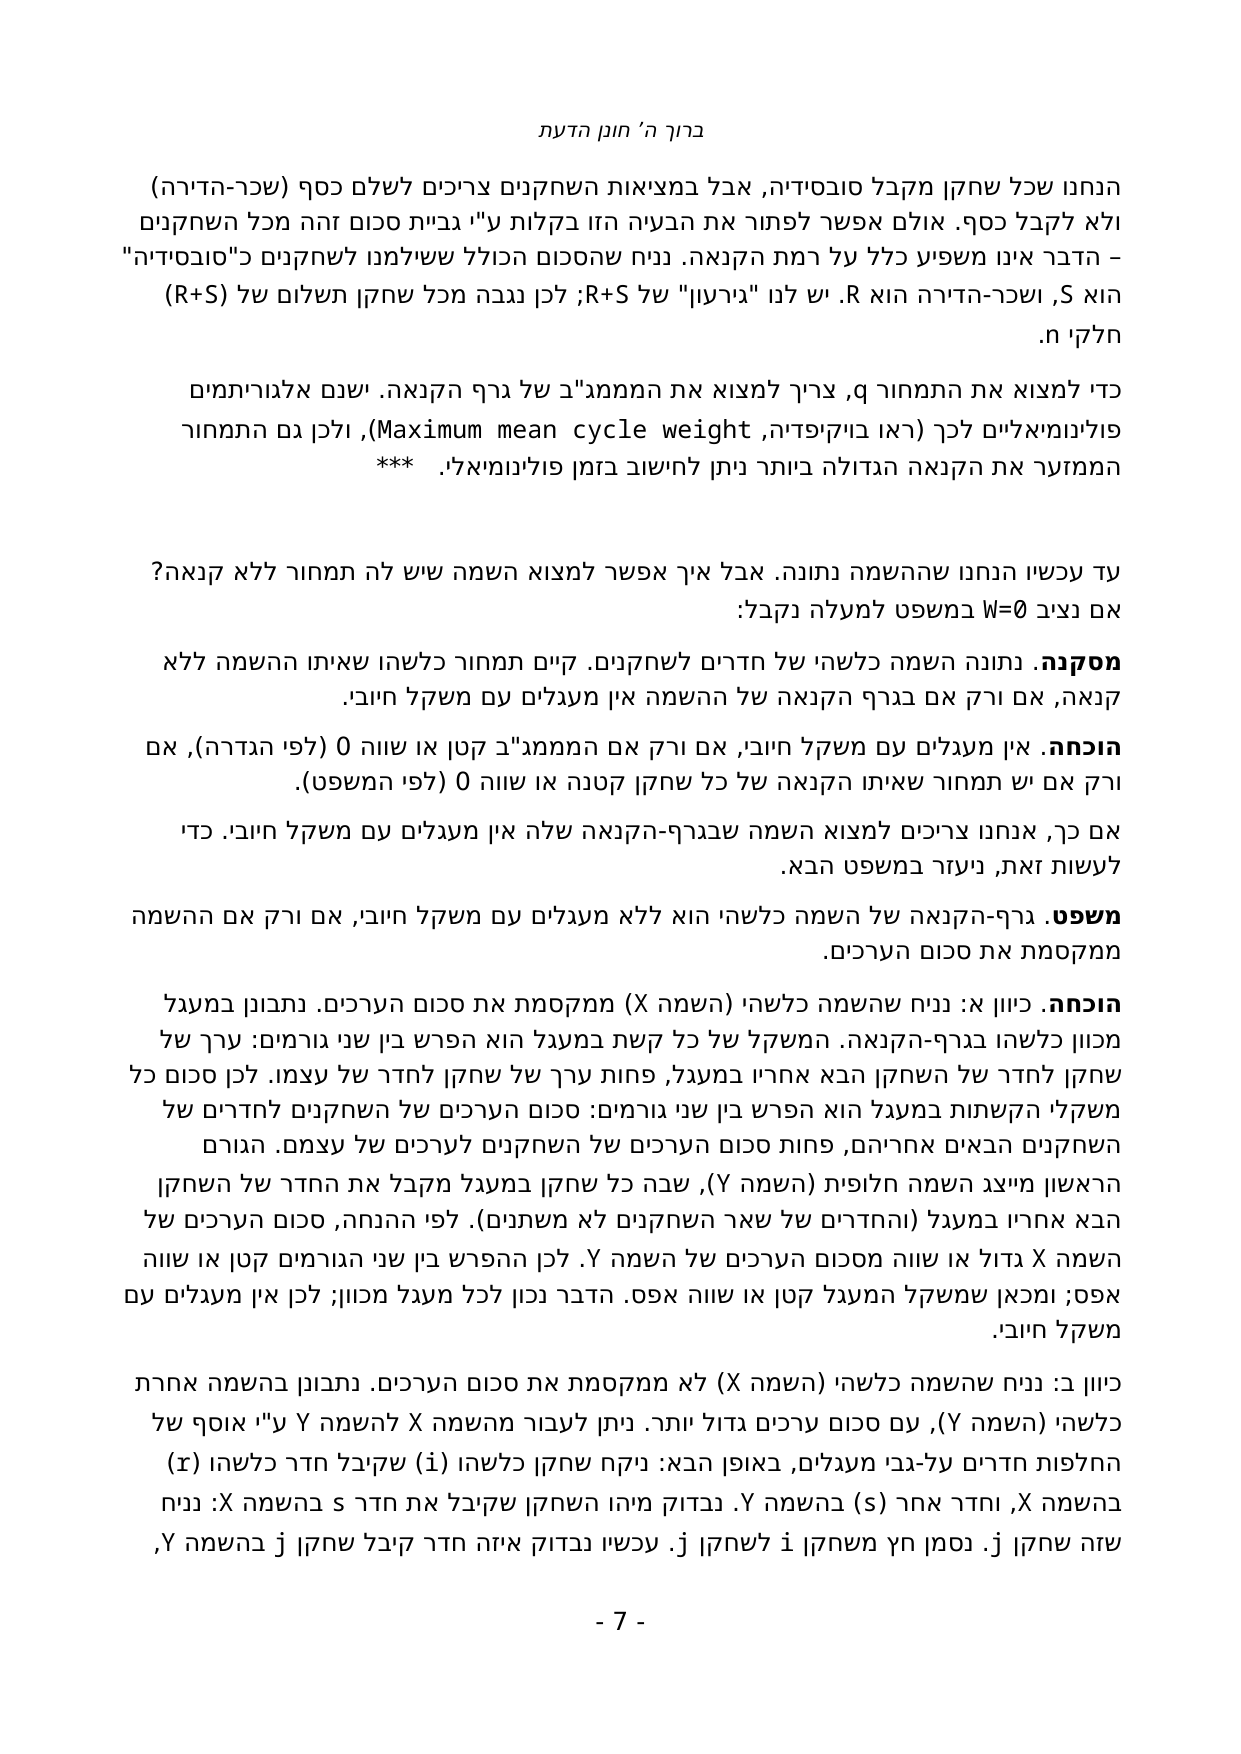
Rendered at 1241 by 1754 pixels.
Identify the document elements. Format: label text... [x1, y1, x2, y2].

text מסקנה. נתונה השמה כלשהי של חדרים לשחקנים. קיים תמחור כלשהו שאיתו ההשמה ללא קנאה, אם ורק אם בגרף הקנאה של ההשמה אין מעגלים עם משקל חיובי. [118, 647, 1122, 712]
text משפט. גרף-הקנאה של השמה כלשהי הוא ללא מעגלים עם משקל חיובי, אם ורק אם ההשמה ממקסמת את סכום הערכים. [118, 901, 1122, 965]
text כדי למצוא את התמחור q, צריך למצוא את המממג"ב של גרף הקנאה. ישנם אלגוריתמים פולינומיאליים לכך (ראו בויקיפדיה, Maximum mean cycle weight), ולכן גם התמחור הממזער את הקנאה הגדולה ביותר ניתן לחישוב בזמן פולינומיאלי. *** [118, 372, 1122, 481]
text כיוון ב: נניח שהשמה כלשהי (השמה X) לא ממקסמת את סכום הערכים. נתבונן בהשמה אחרת כלשהי (השמה Y), עם סכום ערכים גדול יותר. ניתן לעבור מהשמה X להשמה Y ע"י אוסף של החלפות חדרים על-גבי מעגלים, באופן הבא: ניקח שחקן כלשהו (i) שקיבל חדר כלשהו (r) בהשמה X, וחדר אחר (s) בהשמה Y. נבדוק מיהו השחקן שקיבל את חדר s בהשמה X: נניח שזה שחקן j. נסמן חץ משחקן i לשחקן j. עכשיו נבדוק איזה חדר קיבל שחקן j בהשמה Y, [118, 1365, 1122, 1559]
text הנחנו שכל שחקן מקבל סובסידיה, אבל במציאות השחקנים צריכים לשלם כסף (שכר-הדירה) ולא לקבל כסף. אולם אפשר לפתור את הבעיה הזו בקלות ע"י גביית סכום זהה מכל השחקנים – הדבר אינו משפיע כלל על רמת הקנאה. נניח שהסכום הכולל ששילמנו לשחקנים כ"סובסידיה" הוא S, ושכר-הדירה הוא R. יש לנו "גירעון" של R+S; לכן נגבה מכל שחקן תשלום של (R+S) חלקי n. [118, 172, 1122, 351]
text הוכחה. אין מעגלים עם משקל חיובי, אם ורק אם המממג"ב קטן או שווה 0 (לפי הגדרה), אם ורק אם יש תמחור שאיתו הקנאה של כל שחקן קטנה או שווה 0 (לפי המשפט). [118, 732, 1122, 796]
text אם כך, אנחנו צריכים למצוא השמה שבגרף-הקנאה שלה אין מעגלים עם משקל חיובי. כדי לעשות זאת, ניעזר במשפט הבא. [118, 817, 1122, 881]
text הוכחה. כיוון א: נניח שהשמה כלשהי (השמה X) ממקסמת את סכום הערכים. נתבונן במעגל מכוון כלשהו בגרף-הקנאה. המשקל של כל קשת במעגל הוא הפרש בין שני גורמים: ערך של שחקן לחדר של השחקן הבא אחריו במעגל, פחות ערך של שחקן לחדר של עצמו. לכן סכום כל משקלי הקשתות במעגל הוא הפרש בין שני גורמים: סכום הערכים של השחקנים לחדרים של השחקנים הבאים אחריהם, פחות סכום הערכים של השחקנים לערכים של עצמם. הגורם הראשון מייצג השמה חלופית (השמה Y), שבה כל שחקן במעגל מקבל את החדר של השחקן הבא אחריו במעגל (והחדרים של שאר השחקנים לא משתנים). לפי ההנחה, סכום הערכים של השמה X גדול או שווה מסכום הערכים של השמה Y. לכן ההפרש בין שני הגורמים קטן או שווה אפס; ומכאן שמשקל המעגל קטן או שווה אפס. הדבר נכון לכל מעגל מכוון; לכן אין מעגלים עם משקל חיובי. [118, 986, 1122, 1344]
text עד עכשיו הנחנו שההשמה נתונה. אבל איך אפשר למצוא השמה שיש לה תמחור ללא קנאה? אם נציב W=0 במשפט למעלה נקבל: [118, 557, 1122, 626]
